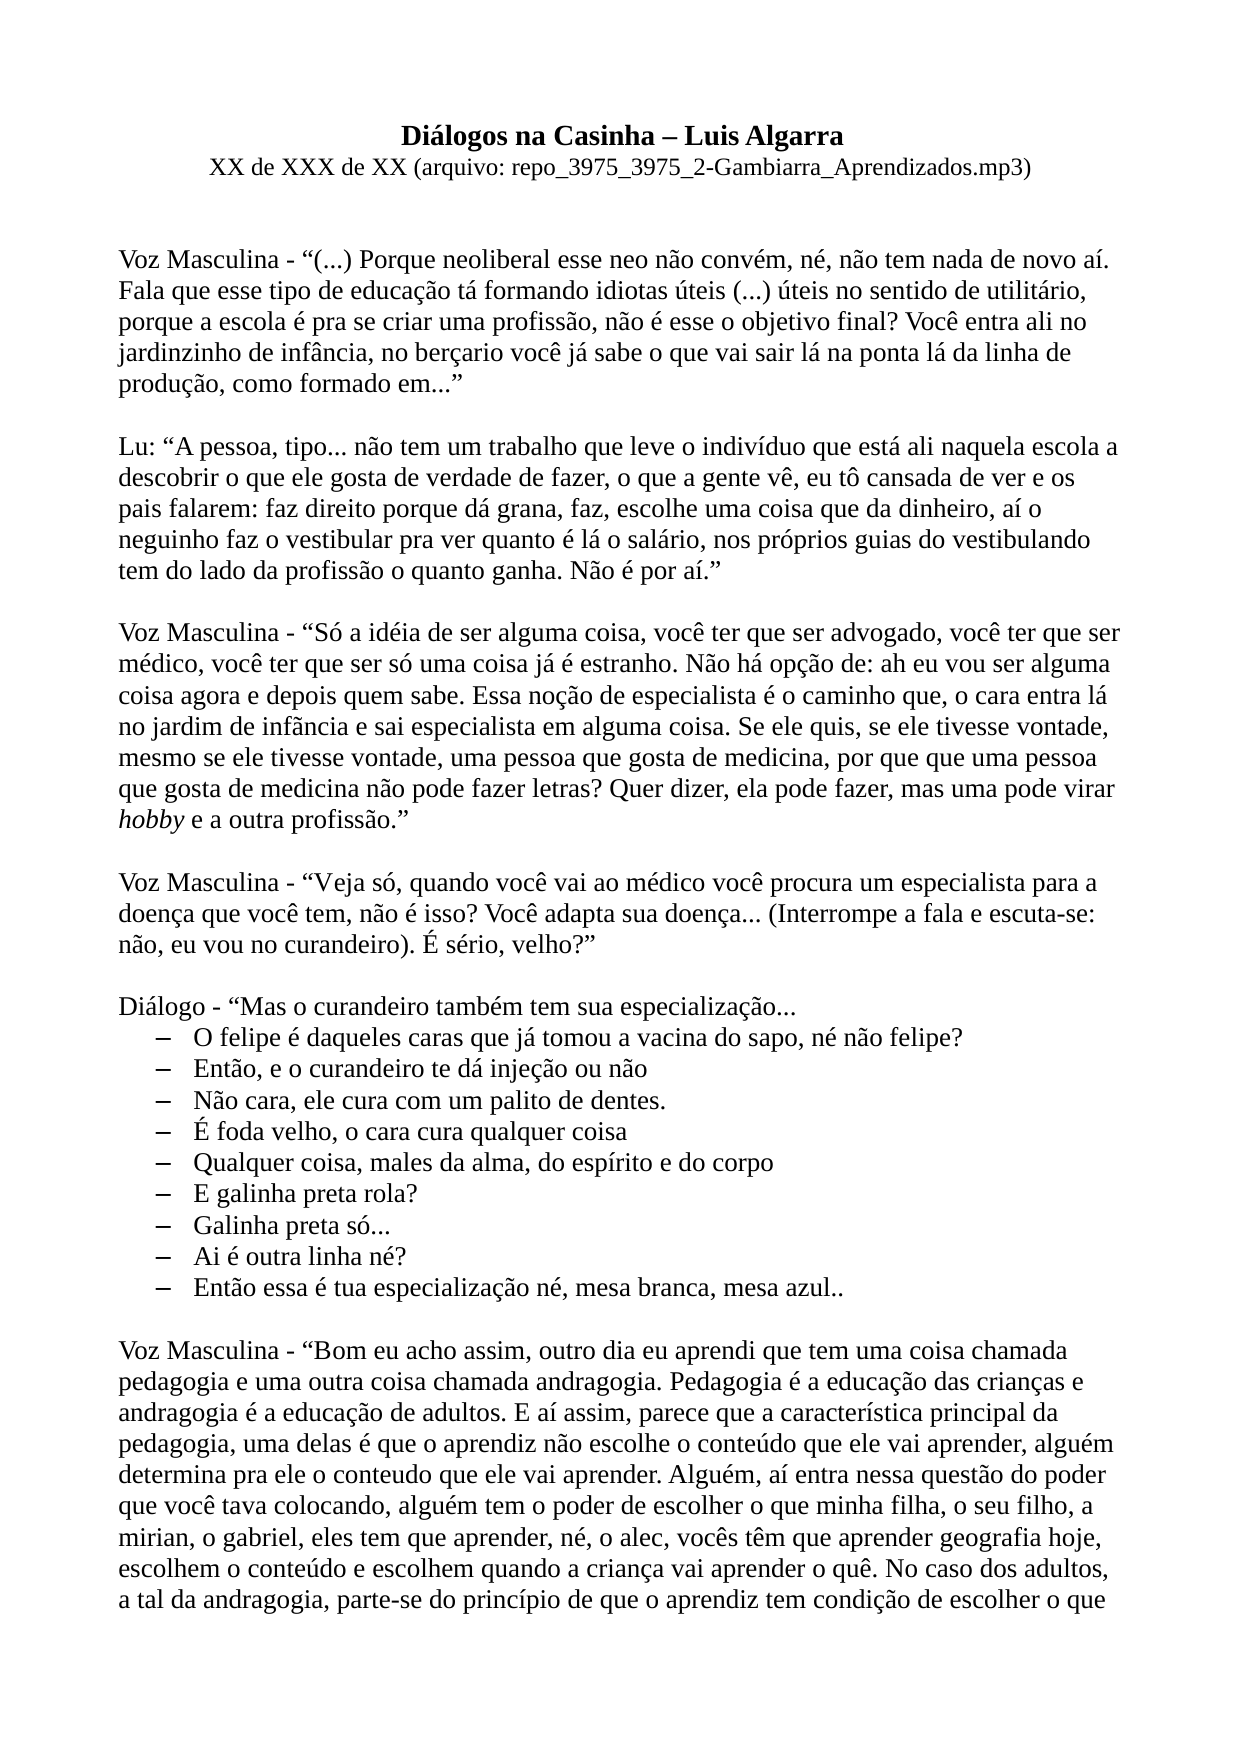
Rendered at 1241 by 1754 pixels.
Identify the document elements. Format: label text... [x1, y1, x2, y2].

list E galinha preta rola? [156, 1178, 1122, 1209]
list Lu: “A pessoa, tipo... não tem um trabalho que leve o indivíduo que está ali naquela escola a descobrir o que ele gosta de verdade de fazer, o que a gente vê, eu tô cansada de ver e os pais falarem: faz direito porque dá grana, faz, escolhe uma coisa que da dinheiro, aí o neguinho faz o vestibular pra ver quanto é lá o salário, nos próprios guias do vestibulando tem do lado da profissão o quanto ganha. Não é por aí.” [81, 429, 1122, 585]
list Então, e o curandeiro te dá injeção ou não [156, 1053, 1122, 1084]
list Então essa é tua especialização né, mesa branca, mesa azul.. [156, 1271, 1122, 1303]
text Diálogo - “Mas o curandeiro também tem sua especialização... [118, 990, 1122, 1021]
text Diálogos na Casinha – Luis Algarra [123, 118, 1122, 152]
list Ai é outra linha né? [156, 1240, 1122, 1271]
list É foda velho, o cara cura qualquer coisa [156, 1115, 1122, 1146]
text XX de XXX de XX (arquivo: repo_3975_3975_2-Gambiarra_Aprendizados.mp3) [118, 152, 1122, 180]
list Galinha preta só... [156, 1209, 1122, 1240]
list Qualquer coisa, males da alma, do espírito e do corpo [156, 1146, 1122, 1178]
list O felipe é daqueles caras que já tomou a vacina do sapo, né não felipe? [156, 1021, 1122, 1053]
list Voz Masculina - “Veja só, quando você vai ao médico você procura um especialista para a doença que você tem, não é isso? Você adapta sua doença... (Interrompe a fala e escuta-se: não, eu vou no curandeiro). É sério, velho?” [118, 866, 1122, 959]
text Voz Masculina - “(...) Porque neoliberal esse neo não convém, né, não tem nada de novo aí. Fala que esse tipo de educação tá formando idiotas úteis (...) úteis no sentido de utilitário, porque a escola é pra se criar uma profissão, não é esse o objetivo final? Você entra ali no jardinzinho de infância, no berçario você já sabe o que vai sair lá na ponta lá da linha de produção, como formado em...” [118, 243, 1122, 398]
list Não cara, ele cura com um palito de dentes. [156, 1084, 1122, 1115]
list Voz Masculina - “Só a idéia de ser alguma coisa, você ter que ser advogado, você ter que ser médico, você ter que ser só uma coisa já é estranho. Não há opção de: ah eu vou ser alguma coisa agora e depois quem sabe. Essa noção de especialista é o caminho que, o cara entra lá no jardim de infãncia e sai especialista em alguma coisa. Se ele quis, se ele tivesse vontade, mesmo se ele tivesse vontade, uma pessoa que gosta de medicina, por que que uma pessoa que gosta de medicina não pode fazer letras? Quer dizer, ela pode fazer, mas uma pode virar hobby e a outra profissão.” [81, 616, 1122, 834]
list Voz Masculina - “Bom eu acho assim, outro dia eu aprendi que tem uma coisa chamada pedagogia e uma outra coisa chamada andragogia. Pedagogia é a educação das crianças e andragogia é a educação de adultos. E aí assim, parece que a característica principal da pedagogia, uma delas é que o aprendiz não escolhe o conteúdo que ele vai aprender, alguém determina pra ele o conteudo que ele vai aprender. Alguém, aí entra nessa questão do poder que você tava colocando, alguém tem o poder de escolher o que minha filha, o seu filho, a mirian, o gabriel, eles tem que aprender, né, o alec, vocês têm que aprender geografia hoje, escolhem o conteúdo e escolhem quando a criança vai aprender o quê. No caso dos adultos, a tal da andragogia, parte-se do princípio de que o aprendiz tem condição de escolher o que [81, 1334, 1122, 1614]
